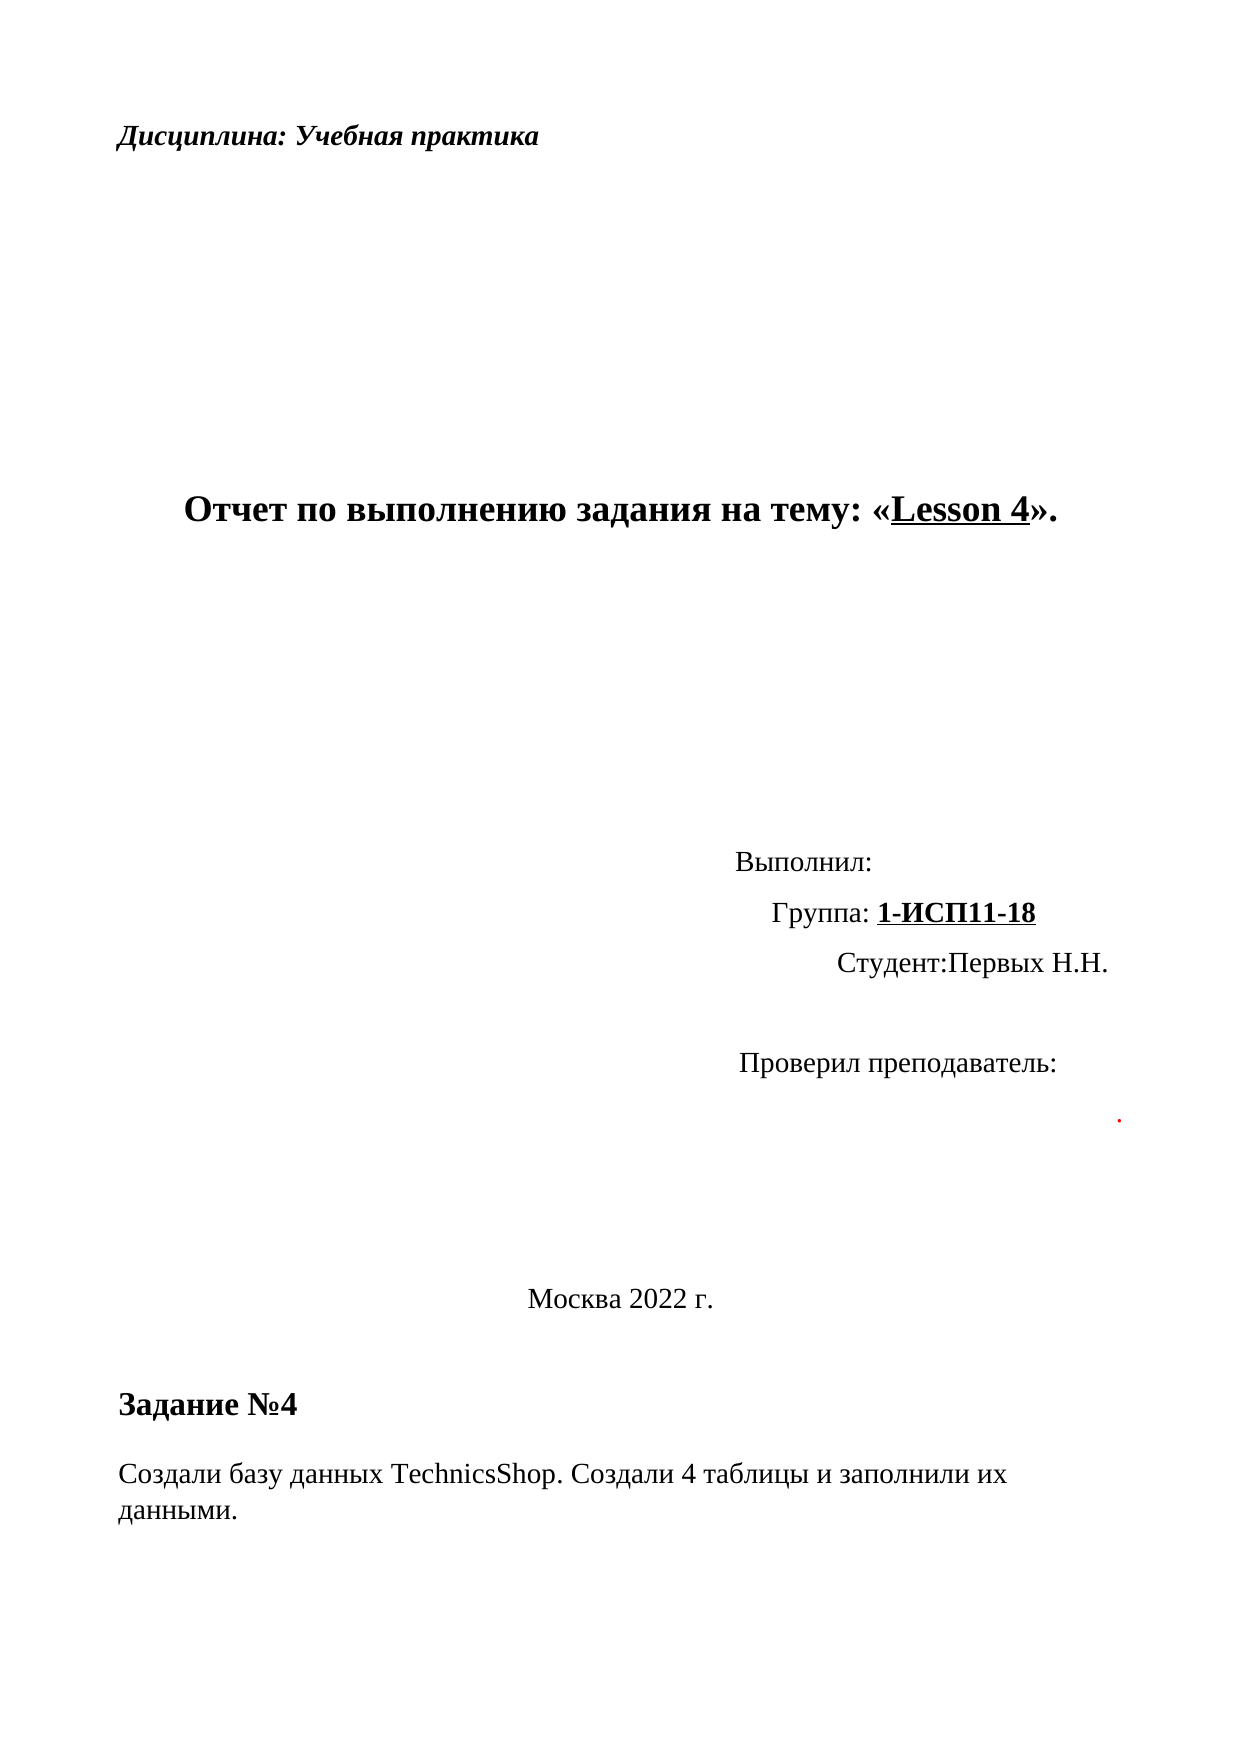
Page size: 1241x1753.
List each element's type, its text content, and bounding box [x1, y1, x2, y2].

text Создали базу данных TechnicsShop. Создали 4 таблицы и заполнили их данными. [118, 1456, 1123, 1526]
text Дисциплина: Учебная практика [118, 118, 1123, 152]
text Студент:Первых Н.Н. [118, 945, 1108, 978]
text Задание №4 [118, 1384, 1123, 1422]
text . [118, 1095, 1123, 1128]
text Отчет по выполнению задания на тему: «Lesson 4». [118, 486, 1123, 529]
text Проверил преподаватель: [118, 1045, 1057, 1078]
text Группа: 1-ИСП11-18 [118, 895, 1036, 928]
text Выполнил: [492, 844, 1123, 878]
text Москва 2022 г. [492, 1281, 749, 1314]
